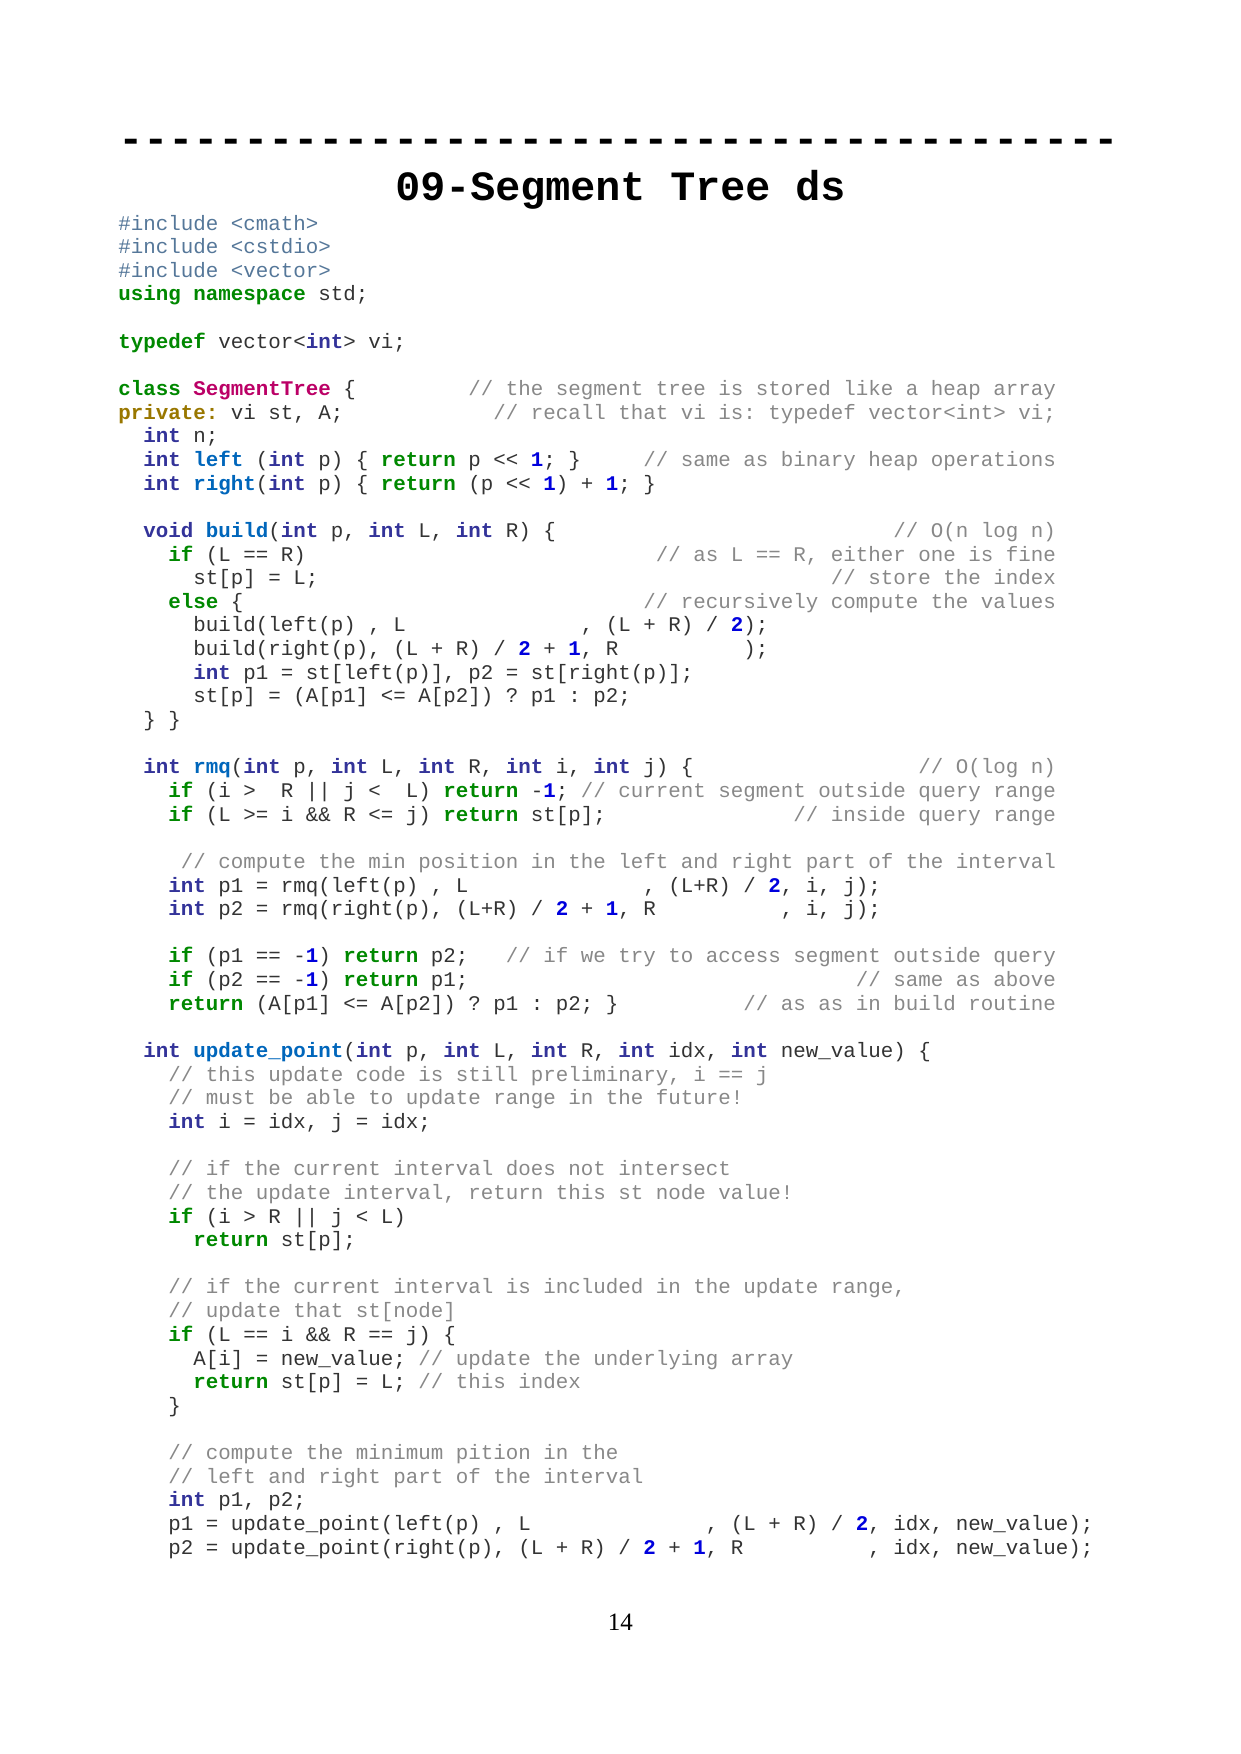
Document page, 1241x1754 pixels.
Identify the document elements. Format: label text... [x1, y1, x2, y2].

text 09-Segment Tree ds [118, 165, 1122, 212]
text // the update interval, return this st node value! [118, 1182, 1122, 1206]
text if (L == i && R == j) { [118, 1324, 1122, 1347]
text if (L >= i && R <= j) return st[p]; // inside query range [118, 804, 1122, 827]
text int p1 = rmq(left(p) , L , (L+R) / 2, i, j); [118, 874, 1122, 898]
text A[i] = new_value; // update the underlying array [118, 1347, 1122, 1371]
text private: vi st, A; // recall that vi is: typedef vector<int> vi; [118, 402, 1122, 425]
text // update that st[node] [118, 1300, 1122, 1324]
text // compute the minimum pition in the [118, 1442, 1122, 1466]
text int rmq(int p, int L, int R, int i, int j) { // O(log n) [118, 756, 1122, 780]
text p1 = update_point(left(p) , L , (L + R) / 2, idx, new_value); [118, 1513, 1122, 1537]
text int p2 = rmq(right(p), (L+R) / 2 + 1, R , i, j); [118, 898, 1122, 922]
text using namespace std; [118, 283, 1122, 307]
text int update_point(int p, int L, int R, int idx, int new_value) { [118, 1040, 1122, 1064]
text return st[p]; [118, 1229, 1122, 1253]
text int p1, p2; [118, 1489, 1122, 1513]
text // left and right part of the interval [118, 1466, 1122, 1489]
text if (i > R || j < L) [118, 1206, 1122, 1229]
text int i = idx, j = idx; [118, 1111, 1122, 1135]
text } [118, 1395, 1122, 1418]
text #include <cstdio> [118, 236, 1122, 260]
text build(right(p), (L + R) / 2 + 1, R ); [118, 638, 1122, 662]
text int right(int p) { return (p << 1) + 1; } [118, 473, 1122, 496]
text class SegmentTree { // the segment tree is stored like a heap array [118, 378, 1122, 402]
text } } [118, 709, 1122, 733]
text int left (int p) { return p << 1; } // same as binary heap operations [118, 449, 1122, 473]
text return (A[p1] <= A[p2]) ? p1 : p2; } // as as in build routine [118, 993, 1122, 1016]
text if (p2 == -1) return p1; // same as above [118, 969, 1122, 993]
text int n; [118, 425, 1122, 449]
text if (p1 == -1) return p2; // if we try to access segment outside query [118, 946, 1122, 969]
text return st[p] = L; // this index [118, 1371, 1122, 1395]
text // if the current interval is included in the update range, [118, 1277, 1122, 1300]
text #include <vector> [118, 260, 1122, 283]
text // compute the min position in the left and right part of the interval [118, 851, 1122, 874]
text ---------------------------------------- [118, 118, 1122, 165]
text // if the current interval does not intersect [118, 1158, 1122, 1182]
text typedef vector<int> vi; [118, 331, 1122, 354]
text void build(int p, int L, int R) { // O(n log n) [118, 520, 1122, 543]
text st[p] = L; // store the index [118, 567, 1122, 591]
text if (L == R) // as L == R, either one is fine [118, 543, 1122, 567]
text #include <cmath> [118, 212, 1122, 236]
text int p1 = st[left(p)], p2 = st[right(p)]; [118, 662, 1122, 685]
text if (i > R || j < L) return -1; // current segment outside query range [118, 780, 1122, 804]
text build(left(p) , L , (L + R) / 2); [118, 614, 1122, 638]
text p2 = update_point(right(p), (L + R) / 2 + 1, R , idx, new_value); [118, 1537, 1122, 1560]
text st[p] = (A[p1] <= A[p2]) ? p1 : p2; [118, 685, 1122, 709]
text else { // recursively compute the values [118, 591, 1122, 614]
text // must be able to update range in the future! [118, 1087, 1122, 1111]
text // this update code is still preliminary, i == j [118, 1064, 1122, 1087]
